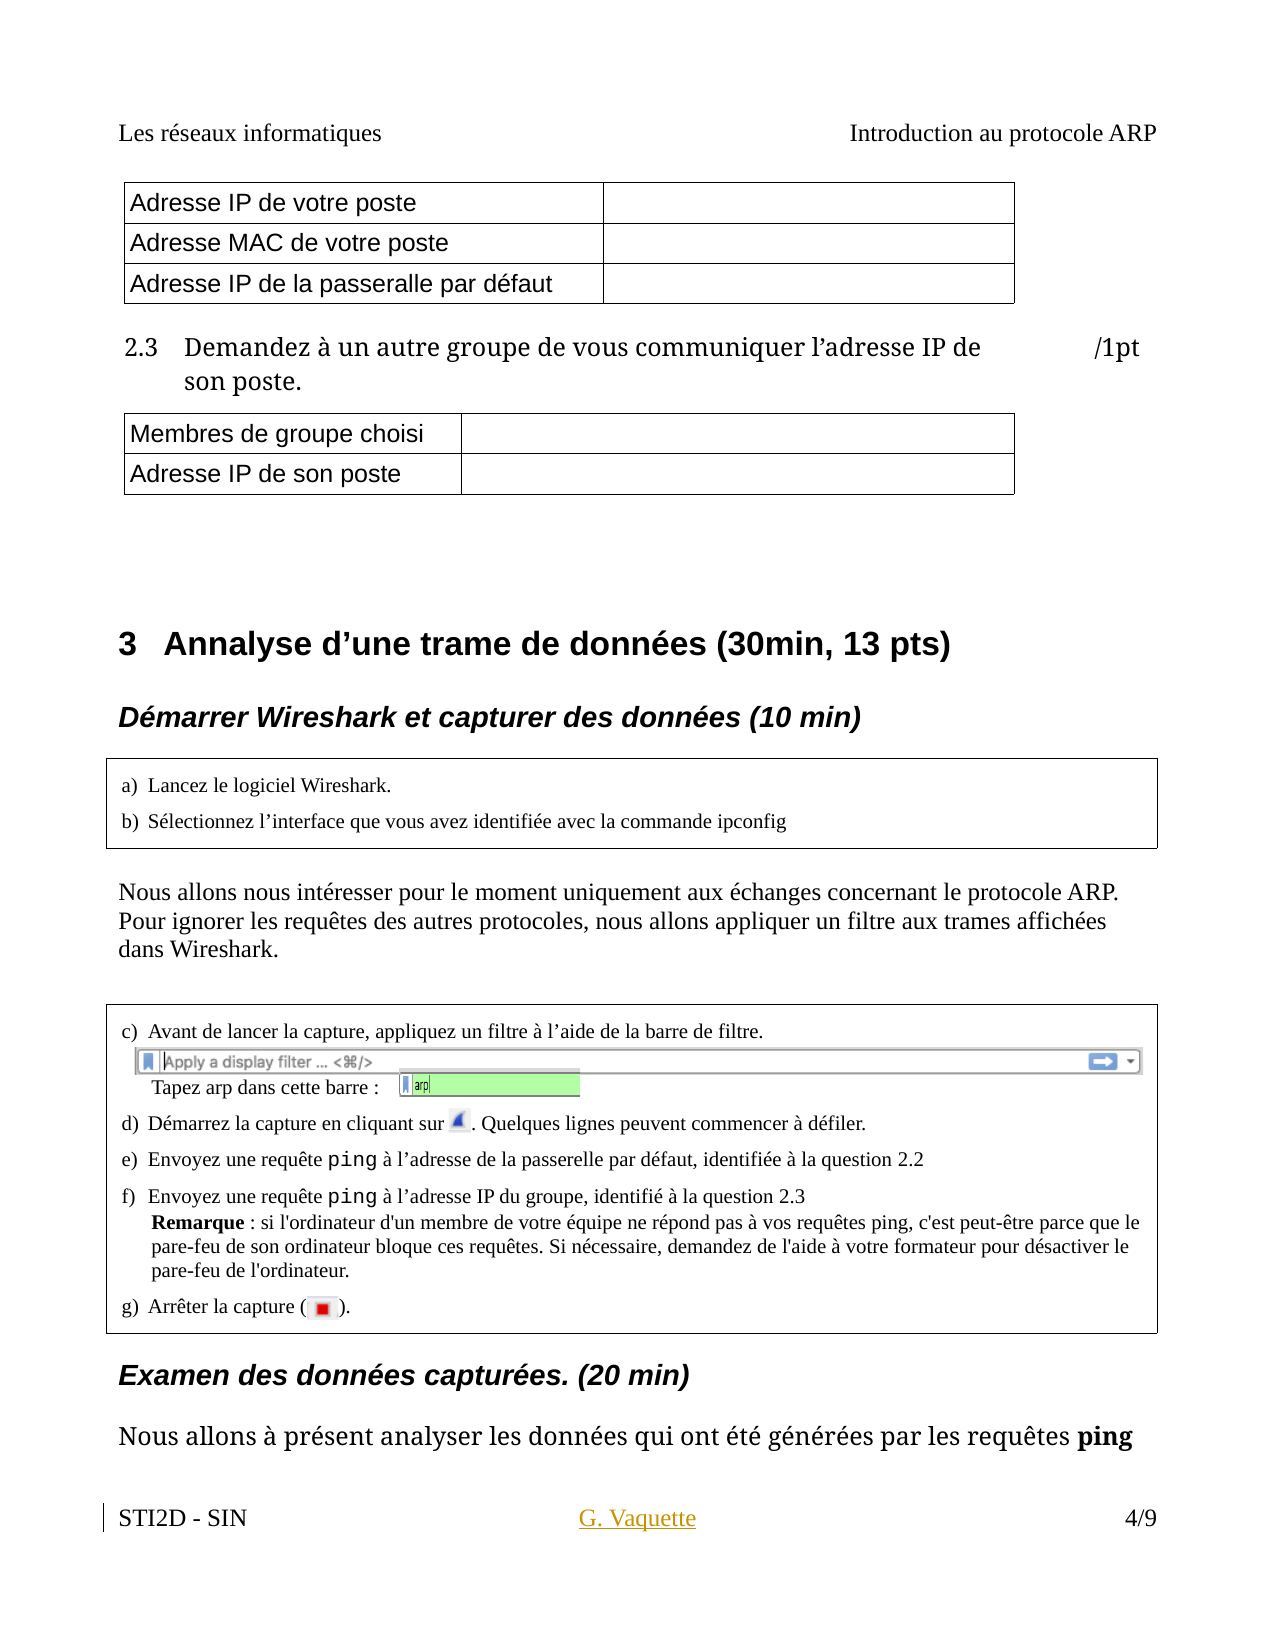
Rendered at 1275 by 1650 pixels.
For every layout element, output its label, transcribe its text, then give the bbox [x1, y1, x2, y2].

list Démarrez la capture en cliquant sur . Quelques lignes peuvent commencer à défiler. [107, 1096, 1157, 1131]
list Sélectionnez l’interface que vous avez identifiée avec la commande ipconfig [107, 794, 1157, 848]
picture [448, 1108, 471, 1133]
table_cell [1020, 176, 1088, 309]
table_cell [118, 176, 1019, 309]
table_cell [604, 224, 1014, 263]
table_header Membres de groupe choisi [125, 414, 461, 453]
table_cell Adresse MAC de votre poste [125, 224, 603, 263]
table_cell Adresse IP de la passeralle par défaut [125, 264, 603, 303]
list Envoyez une requête ping à l’adresse IP du groupe, identifié à la question 2.3 Remarque : si l'ordinateur d'un membre de votre équipe ne répond pas à vos requêtes ping, c'est peut-être parce que le pare-feu de son ordinateur bloque ces requêtes. Si nécessaire, demandez de l'aide à votre formateur pour désactiver le pare-feu de l'ordinateur. [107, 1169, 1157, 1279]
list Arrêter la capture ( ). [107, 1279, 1157, 1333]
table_cell [1020, 309, 1088, 499]
table_header [462, 414, 1014, 453]
subtitle Examen des données capturées. (20 min) [118, 1358, 1157, 1391]
picture [134, 1047, 1144, 1097]
subtitle Annalyse d’une trame de données (30min, 13 pts) [118, 624, 1157, 663]
list Envoyez une requête ping à l’adresse de la passerelle par défaut, identifiée à la question 2.2 [107, 1131, 1157, 1169]
picture [306, 1296, 339, 1320]
table_header Adresse IP de votre poste [125, 183, 603, 222]
table_cell Demandez à un autre groupe de vous communiquer l’adresse IP de son poste. [118, 309, 1019, 499]
text Nous allons nous intéresser pour le moment uniquement aux échanges concernant le protocole ARP. Pour ignorer les requêtes des autres protocoles, nous allons appliquer un filtre aux trames affichées dans Wireshark. [118, 877, 1157, 963]
table_cell /1pt [1089, 309, 1157, 499]
text Nous allons à présent analyser les données qui ont été générées par les requêtes ping [118, 1419, 1157, 1453]
list Avant de lancer la capture, appliquez un filtre à l’aide de la barre de filtre. Tapez arp dans cette barre : [107, 1005, 1157, 1096]
table_cell [462, 454, 1014, 493]
list Lancez le logiciel Wireshark. [107, 759, 1157, 794]
table_cell Adresse IP de son poste [125, 454, 461, 493]
subtitle Démarrer Wireshark et capturer des données (10 min) [118, 700, 1157, 734]
table_cell [604, 264, 1014, 303]
table_cell [1089, 176, 1157, 309]
table_header [604, 183, 1014, 222]
